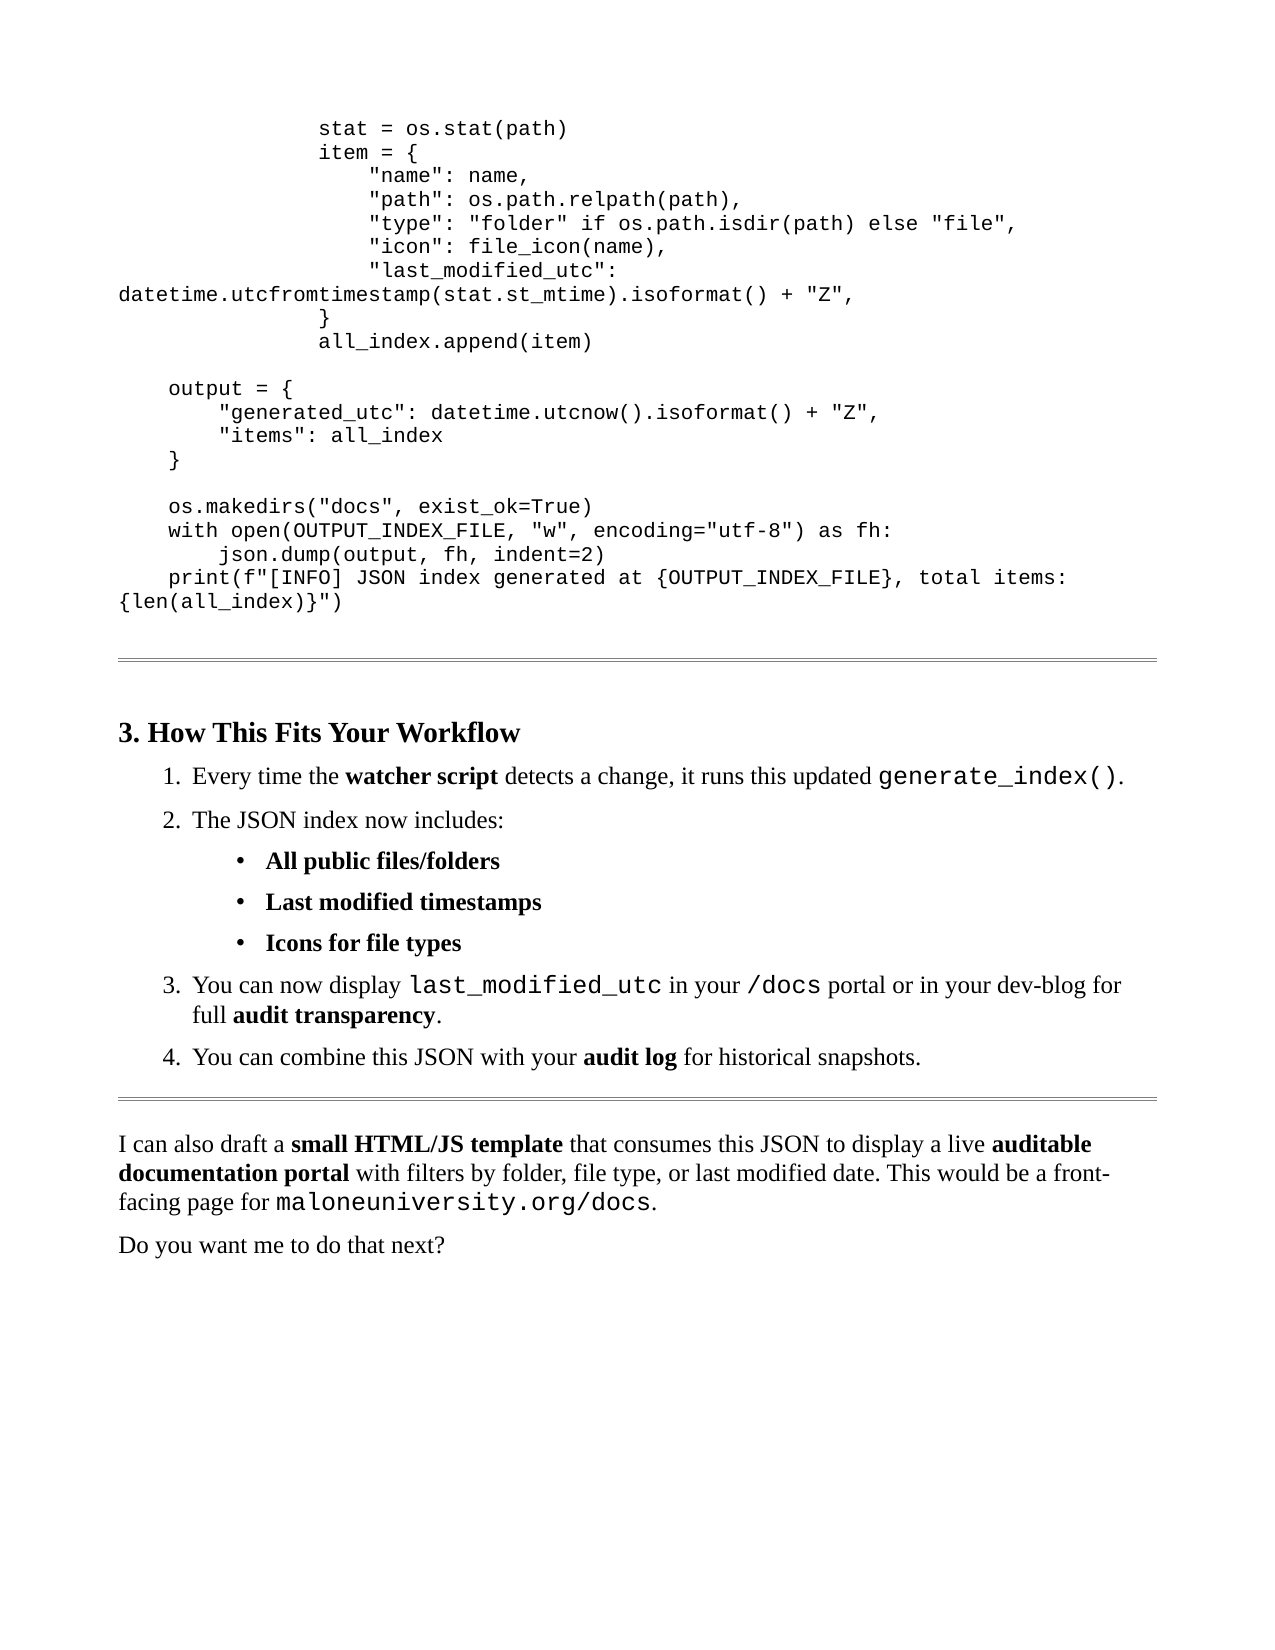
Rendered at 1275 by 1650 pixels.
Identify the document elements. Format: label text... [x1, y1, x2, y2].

list Every time the watcher script detects a change, it runs this updated generate_index(). [162, 761, 1157, 792]
text item = { [118, 142, 1157, 165]
text with open(OUTPUT_INDEX_FILE, "w", encoding="utf-8") as fh: [118, 520, 1157, 544]
text } [118, 449, 1157, 473]
text print(f"[INFO] JSON index generated at {OUTPUT_INDEX_FILE}, total items: {len(all_index)}") [118, 567, 1157, 615]
text json.dump(output, fh, indent=2) [118, 544, 1157, 567]
text "generated_utc": datetime.utcnow().isoformat() + "Z", [118, 402, 1157, 426]
list Icons for file types [236, 928, 1157, 957]
text "items": all_index [118, 426, 1157, 449]
text } [118, 307, 1157, 331]
list You can now display last_modified_utc in your /docs portal or in your dev-blog for full audit transparency. [162, 970, 1157, 1029]
text os.makedirs("docs", exist_ok=True) [118, 496, 1157, 520]
text stat = os.stat(path) [118, 118, 1157, 142]
text "last_modified_utc": datetime.utcfromtimestamp(stat.st_mtime).isoformat() + "Z", [118, 260, 1157, 307]
text output = { [118, 378, 1157, 402]
text "path": os.path.relpath(path), [118, 189, 1157, 213]
text I can also draft a small HTML/JS template that consumes this JSON to display a live auditable documentation portal with filters by folder, file type, or last modified date. This would be a front-facing page for maloneuniversity.org/docs. [118, 1129, 1157, 1217]
subtitle 3. How This Fits Your Workflow [118, 715, 1157, 749]
text all_index.append(item) [118, 331, 1157, 354]
list Last modified timestamps [236, 887, 1157, 916]
text "icon": file_icon(name), [118, 236, 1157, 260]
text "type": "folder" if os.path.isdir(path) else "file", [118, 213, 1157, 236]
text "name": name, [118, 165, 1157, 189]
list You can combine this JSON with your audit log for historical snapshots. [162, 1042, 1157, 1071]
list The JSON index now includes: [162, 805, 1157, 833]
list All public files/folders [236, 846, 1157, 875]
text Do you want me to do that next? [118, 1230, 1157, 1259]
